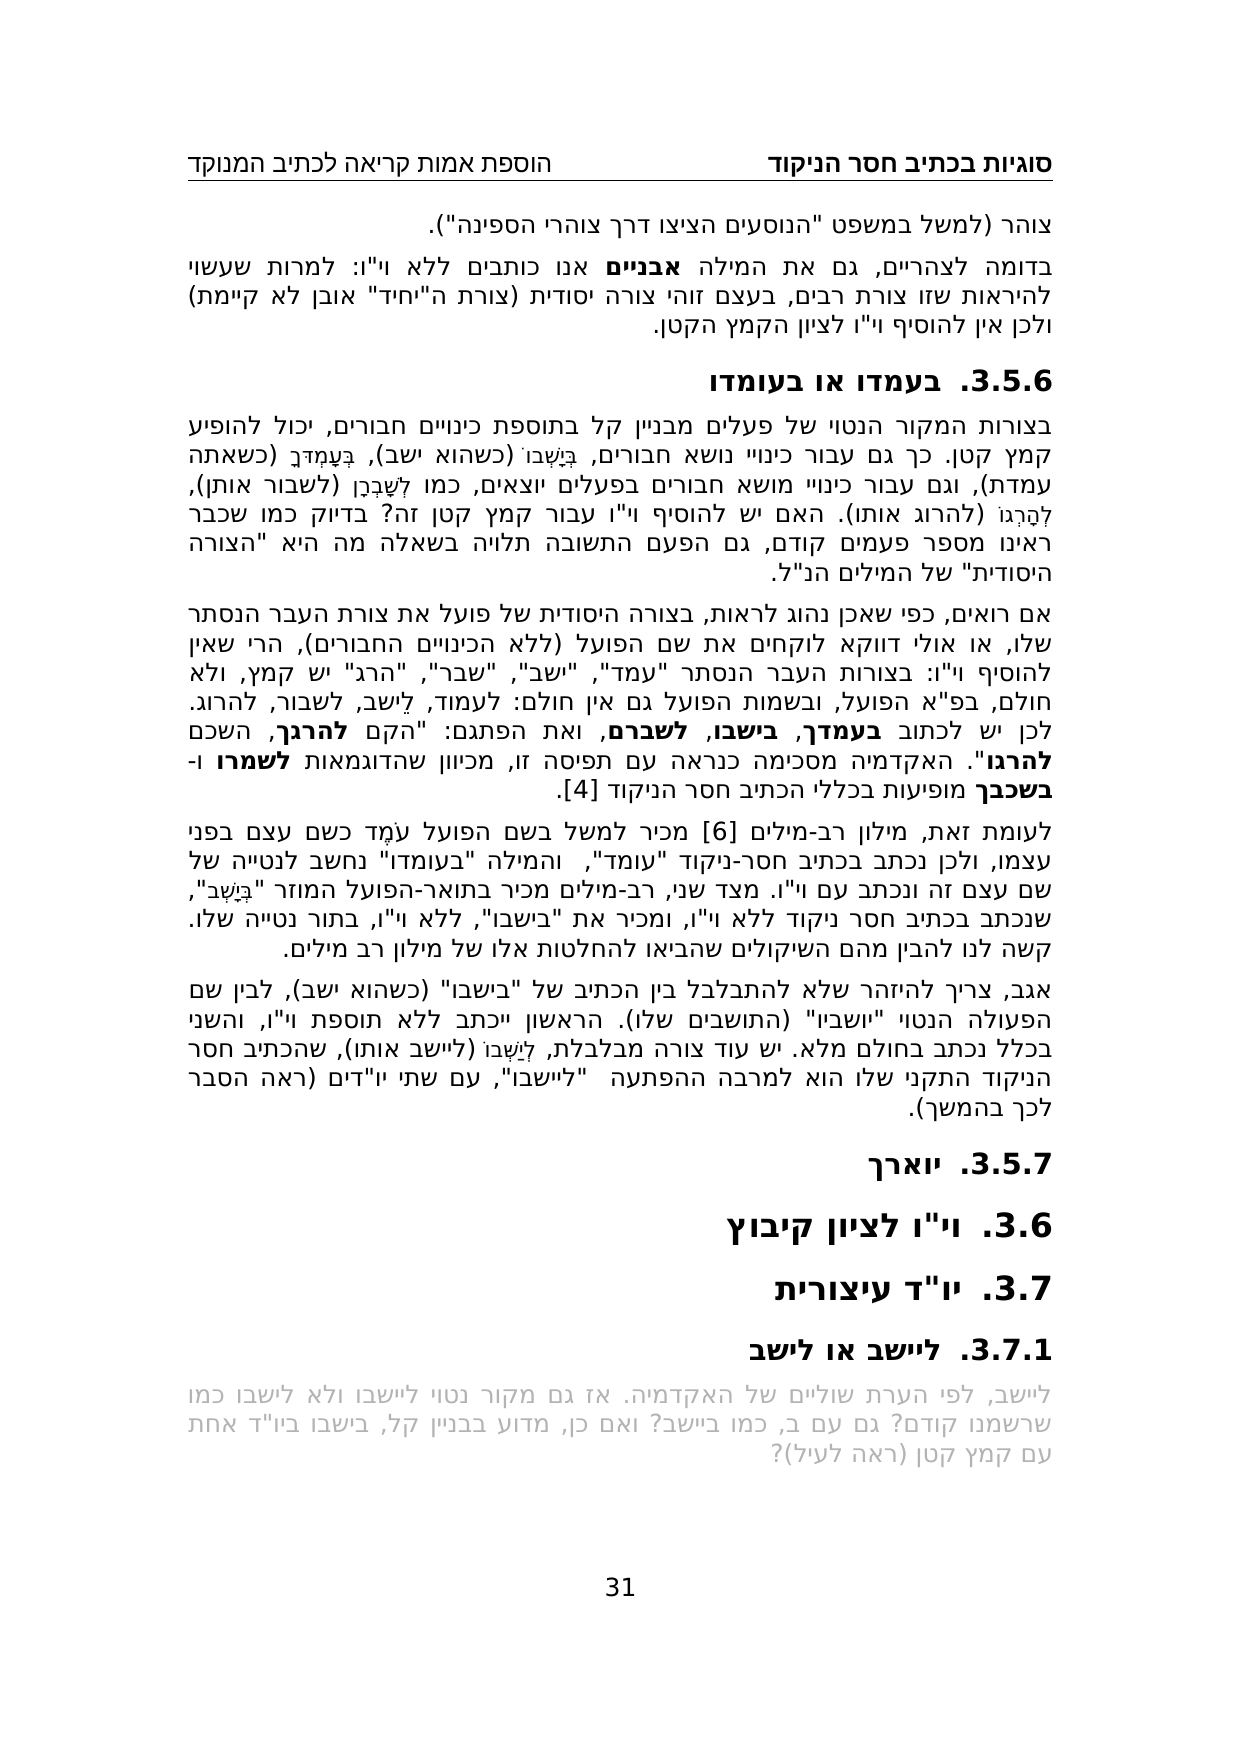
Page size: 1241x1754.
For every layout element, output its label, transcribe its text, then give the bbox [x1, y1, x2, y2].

subtitle יוארך [187, 1147, 1053, 1181]
text ליישב, לפי הערת שוליים של האקדמיה. אז גם מקור נטוי ליישבו ולא לישבו כמו שרשמנו קודם? גם עם ב, כמו ביישב? ואם כן, מדוע בבניין קל, בישבו ביו"ד אחת עם קמץ קטן (ראה לעיל)? [187, 1380, 1053, 1468]
subtitle וי"ו לציון קיבוץ [187, 1206, 1053, 1245]
subtitle יו"ד עיצורית [187, 1270, 1053, 1308]
text אגב, צריך להיזהר שלא להתבלבל בין הכתיב של "בישבו" (כשהוא ישב), לבין שם הפעולה הנטוי "יושביו" (התושבים שלו). הראשון ייכתב ללא תוספת וי"ו, והשני בכלל נכתב בחולם מלא. יש עוד צורה מבלבלת, לְיַשְּׁבוֹ (ליישב אותו), שהכתיב חסר הניקוד התקני שלו הוא למרבה ההפתעה "ליישבו", עם שתי יו"דים (ראה הסבר לכך בהמשך). [187, 976, 1053, 1122]
subtitle ליישב או לישב [187, 1333, 1053, 1368]
text לעומת זאת, מילון רב-מילים [6] מכיר למשל בשם הפועל עֹמֶד כשם עצם בפני עצמו, ולכן נכתב בכתיב חסר-ניקוד "עומד", והמילה "בעומדו" נחשב לנטייה של שם עצם זה ונכתב עם וי"ו. מצד שני, רב-מילים מכיר בתואר-הפועל המוזר "בְּיָשְׁב", שנכתב בכתיב חסר ניקוד ללא וי"ו, ומכיר את "בישבו", ללא וי"ו, בתור נטייה שלו. קשה לנו להבין מהם השיקולים שהביאו להחלטות אלו של מילון רב מילים. [187, 817, 1053, 963]
text צוהר (למשל במשפט "הנוסעים הציצו דרך צוהרי הספינה"). [187, 210, 1053, 239]
text אם רואים, כפי שאכן נהוג לראות, בצורה היסודית של פועל את צורת העבר הנסתר שלו, או אולי דווקא לוקחים את שם הפועל (ללא הכינויים החבורים), הרי שאין להוסיף וי"ו: בצורות העבר הנסתר "עמד", "ישב", "שבר", "הרג" יש קמץ, ולא חולם, בפ"א הפועל, ובשמות הפועל גם אין חולם: לעמוד, לֵישב, לשבור, להרוג. לכן יש לכתוב בעמדך, בישבו, לשברם, ואת הפתגם: "הקם להרגך, השכם להרגו". האקדמיה מסכימה כנראה עם תפיסה זו, מכיוון שהדוגמאות לשמרו ו- בשכבך מופיעות בכללי הכתיב חסר הניקוד [4]. [187, 599, 1053, 804]
subtitle בעמדו או בעומדו [187, 364, 1053, 399]
text בדומה לצהריים, גם את המילה אבניים אנו כותבים ללא וי"ו: למרות שעשוי להיראות שזו צורת רבים, בעצם זוהי צורה יסודית (צורת ה"יחיד" אובן לא קיימת) ולכן אין להוסיף וי"ו לציון הקמץ הקטן. [187, 252, 1053, 339]
text בצורות המקור הנטוי של פעלים מבניין קל בתוספת כינויים חבורים, יכול להופיע קמץ קטן. כך גם עבור כינויי נושא חבורים, בְּיָשְׁבוֹ (כשהוא ישב), בְּעָמְדּךָ (כשאתה עמדת), וגם עבור כינויי מושא חבורים בפעלים יוצאים, כמו לְשָׁבְרָן (לשבור אותן), לְהָרְגוֹ (להרוג אותו). האם יש להוסיף וי"ו עבור קמץ קטן זה? בדיוק כמו שכבר ראינו מספר פעמים קודם, גם הפעם התשובה תלויה בשאלה מה היא "הצורה היסודית" של המילים הנ"ל. [187, 411, 1053, 587]
